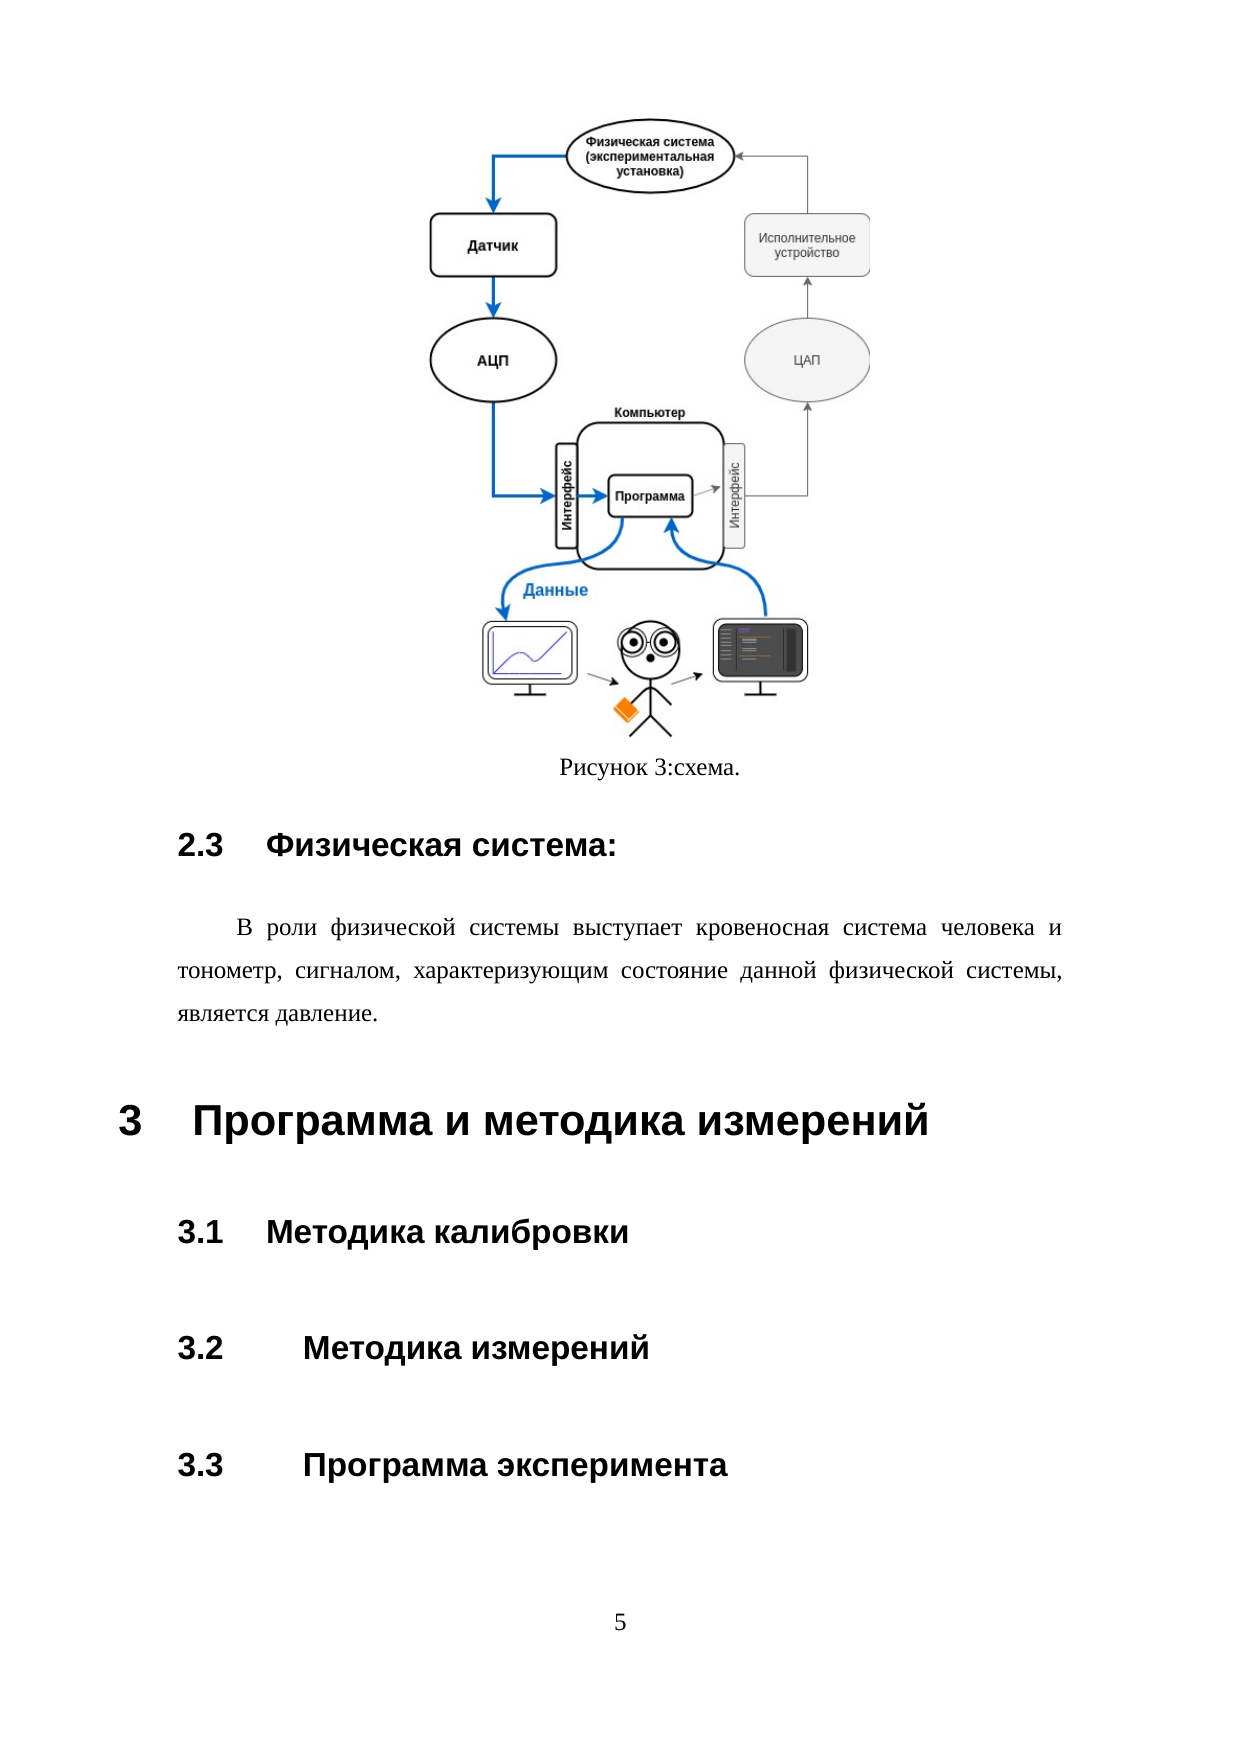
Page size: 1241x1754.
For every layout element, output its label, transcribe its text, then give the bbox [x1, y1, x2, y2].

text В роли физической системы выступает кровеносная система человека и тонометр, сигналом, характеризующим состояние данной физической системы, является давление. [177, 912, 1063, 1027]
subtitle Программа эксперимента [118, 1445, 1122, 1483]
subtitle Физическая система: [118, 825, 1122, 863]
subtitle Методика калибровки [118, 1212, 1122, 1250]
subtitle Методика измерений [118, 1328, 1122, 1367]
picture [429, 118, 870, 738]
text Рисунок 3:схема. [177, 752, 1063, 781]
subtitle Программа и методика измерений [118, 1095, 1122, 1145]
